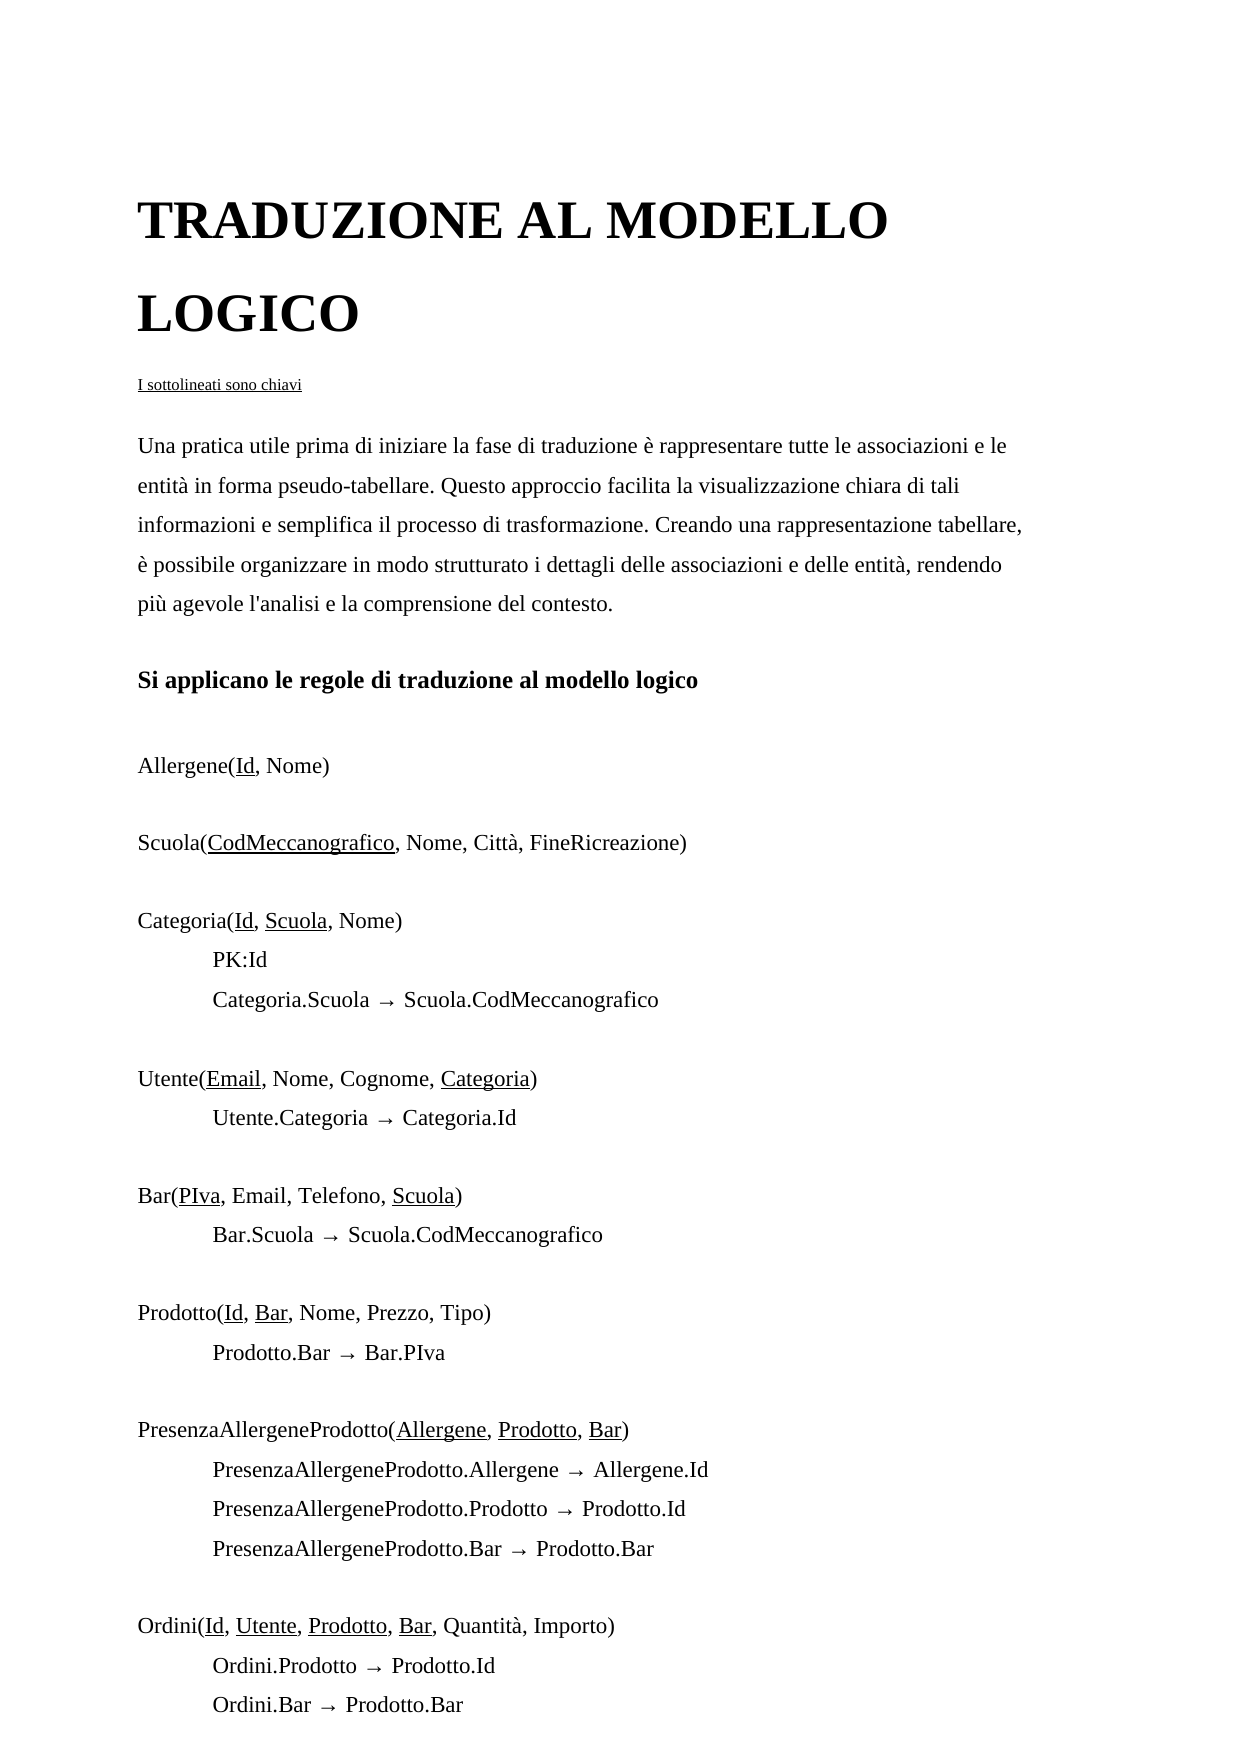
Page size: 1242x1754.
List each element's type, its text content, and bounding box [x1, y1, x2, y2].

text Una pratica utile prima di iniziare la fase di traduzione è rappresentare tutte le associazioni e le entità in forma pseudo-tabellare. Questo approccio facilita la visualizzazione chiara di tali informazioni e semplifica il processo di trasformazione. Creando una rappresentazione tabellare, è possibile organizzare in modo strutturato i dettagli delle associazioni e delle entità, rendendo più agevole l'analisi e la comprensione del contesto. [137, 432, 1031, 616]
text Ordini.Prodotto → Prodotto.Id [137, 1652, 1092, 1678]
text Ordini(Id, Utente, Prodotto, Bar, Quantità, Importo) [137, 1612, 1092, 1639]
text PK:Id [137, 947, 1092, 973]
text Bar(PIva, Email, Telefono, Scuola) [137, 1182, 1092, 1208]
text Categoria(Id, Scuola, Nome) [137, 907, 1092, 933]
text PresenzaAllergeneProdotto.Prodotto → Prodotto.Id [137, 1495, 1092, 1522]
text Allergene(Id, Nome) [137, 752, 1092, 778]
text Scuola(CodMeccanografico, Nome, Città, FineRicreazione) [137, 829, 1092, 856]
text Si applicano le regole di traduzione al modello logico [137, 666, 1092, 694]
text TRADUZIONE AL MODELLO LOGICO [137, 188, 1092, 343]
text Prodotto.Bar → Bar.PIva [137, 1339, 1092, 1365]
text Utente.Categoria → Categoria.Id [137, 1104, 1092, 1131]
text Ordini.Bar → Prodotto.Bar [137, 1691, 1092, 1718]
text Categoria.Scuola → Scuola.CodMeccanografico [137, 986, 1092, 1012]
text PresenzaAllergeneProdotto.Allergene → Allergene.Id [137, 1456, 1092, 1482]
text I sottolineati sono chiavi [137, 375, 1092, 394]
text Prodotto(Id, Bar, Nome, Prezzo, Tipo) [137, 1299, 1092, 1326]
text Bar.Scuola → Scuola.CodMeccanografico [137, 1222, 1092, 1248]
text Utente(Email, Nome, Cognome, Categoria) [137, 1065, 1092, 1091]
text PresenzaAllergeneProdotto(Allergene, Prodotto, Bar) [137, 1416, 1092, 1443]
text PresenzaAllergeneProdotto.Bar → Prodotto.Bar [137, 1535, 1092, 1561]
